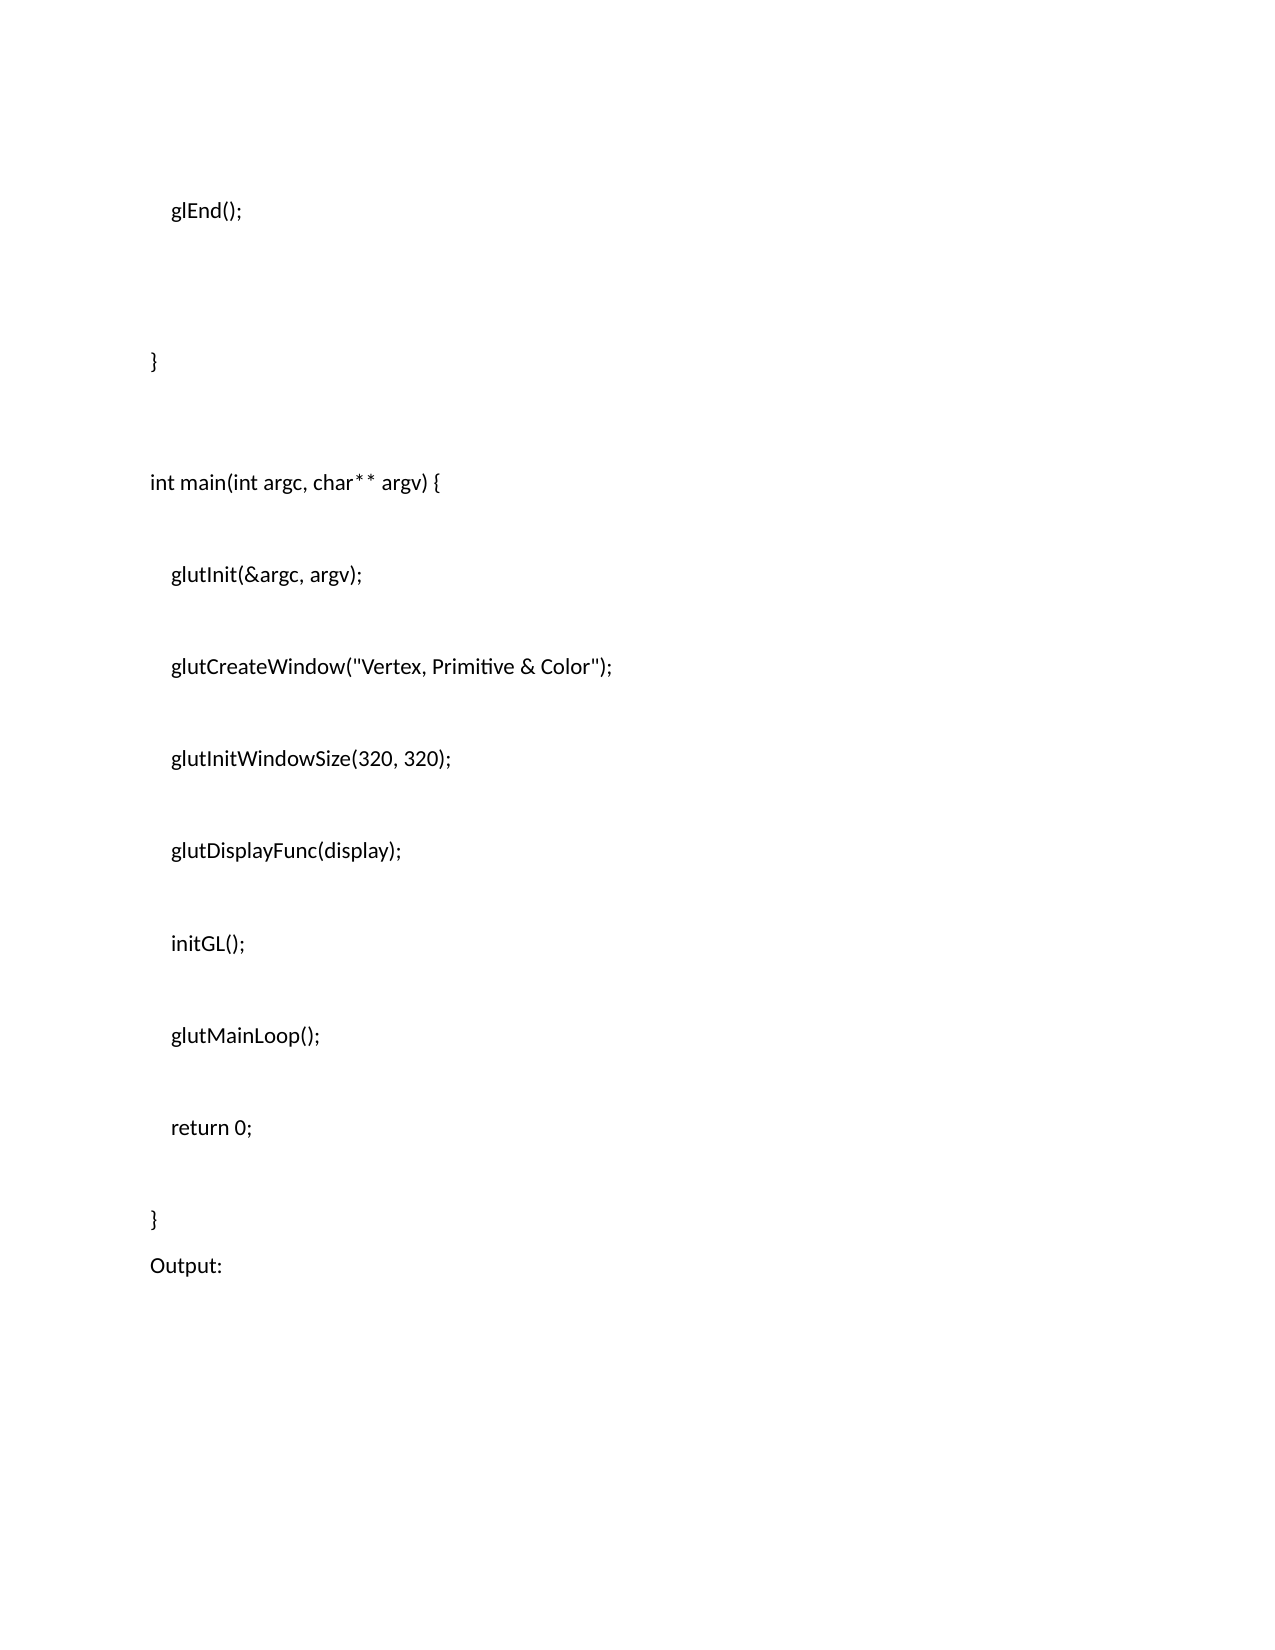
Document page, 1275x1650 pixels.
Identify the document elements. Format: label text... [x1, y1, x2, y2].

text glutMainLoop(); [150, 1021, 1125, 1049]
text Output: [150, 1251, 1125, 1279]
text glutCreateWindow("Vertex, Primitive & Color"); [150, 652, 1125, 681]
text } [150, 1205, 1125, 1233]
text initGL(); [150, 929, 1125, 957]
text glutDisplayFunc(display); [150, 837, 1125, 865]
text int main(int argc, char** argv) { [150, 468, 1125, 496]
text glutInit(&argc, argv); [150, 560, 1125, 588]
text return 0; [150, 1113, 1125, 1141]
text } [150, 347, 1125, 375]
text glEnd(); [150, 196, 1125, 224]
text glutInitWindowSize(320, 320); [150, 744, 1125, 773]
